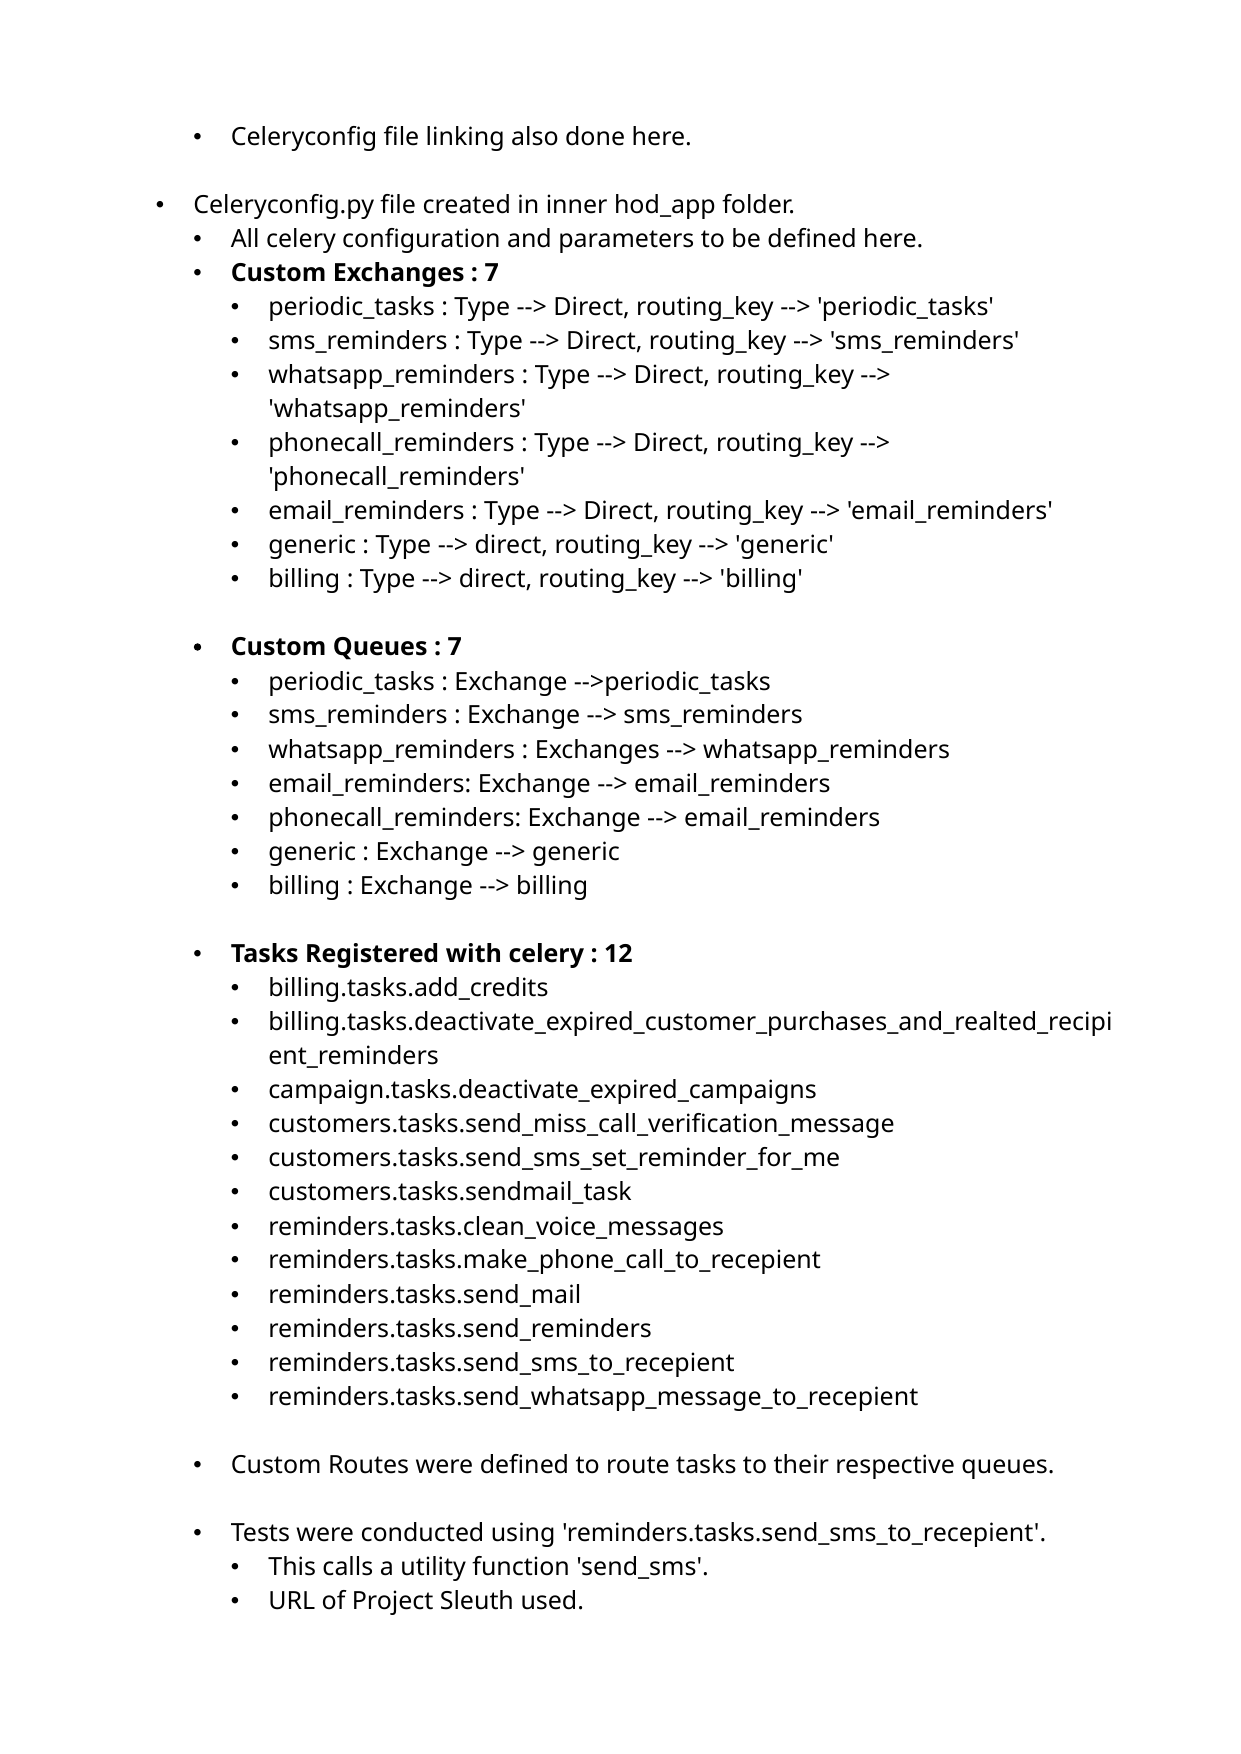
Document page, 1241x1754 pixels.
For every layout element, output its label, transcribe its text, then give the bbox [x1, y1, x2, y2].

list billing : Type --> direct, routing_key --> 'billing' [231, 561, 1122, 595]
list periodic_tasks : Exchange -->periodic_tasks [231, 663, 1122, 697]
list reminders.tasks.send_sms_to_recepient [231, 1344, 1122, 1378]
list reminders.tasks.send_mail [231, 1276, 1122, 1310]
list Celeryconfig file linking also done here. [193, 118, 1122, 152]
list Tasks Registered with celery : 12 [193, 936, 1122, 970]
list All celery configuration and parameters to be defined here. [193, 220, 1122, 254]
list Custom Routes were defined to route tasks to their respective queues. [193, 1447, 1122, 1481]
list whatsapp_reminders : Exchanges --> whatsapp_reminders [231, 731, 1122, 765]
list sms_reminders : Type --> Direct, routing_key --> 'sms_reminders' [231, 322, 1122, 357]
list email_reminders: Exchange --> email_reminders [231, 765, 1122, 799]
list generic : Type --> direct, routing_key --> 'generic' [231, 527, 1122, 561]
list reminders.tasks.clean_voice_messages [231, 1208, 1122, 1242]
list Celeryconfig.py file created in inner hod_app folder. [156, 186, 1122, 220]
list Tests were conducted using 'reminders.tasks.send_sms_to_recepient'. [193, 1515, 1122, 1549]
list customers.tasks.send_sms_set_reminder_for_me [231, 1140, 1122, 1174]
list reminders.tasks.send_whatsapp_message_to_recepient [231, 1378, 1122, 1412]
list periodic_tasks : Type --> Direct, routing_key --> 'periodic_tasks' [231, 288, 1122, 322]
list reminders.tasks.make_phone_call_to_recepient [231, 1242, 1122, 1276]
list Custom Queues : 7 [193, 629, 1122, 663]
list billing : Exchange --> billing [231, 867, 1122, 902]
list customers.tasks.sendmail_task [231, 1174, 1122, 1208]
list sms_reminders : Exchange --> sms_reminders [231, 697, 1122, 731]
list Custom Exchanges : 7 [193, 254, 1122, 288]
list This calls a utility function 'send_sms'. [231, 1549, 1122, 1583]
list phonecall_reminders : Type --> Direct, routing_key --> 'phonecall_reminders' [231, 425, 1122, 493]
list phonecall_reminders: Exchange --> email_reminders [231, 799, 1122, 833]
list campaign.tasks.deactivate_expired_campaigns [231, 1072, 1122, 1106]
list whatsapp_reminders : Type --> Direct, routing_key --> 'whatsapp_reminders' [231, 357, 1122, 425]
list customers.tasks.send_miss_call_verification_message [231, 1106, 1122, 1140]
list reminders.tasks.send_reminders [231, 1310, 1122, 1344]
list billing.tasks.add_credits [231, 970, 1122, 1004]
list billing.tasks.deactivate_expired_customer_purchases_and_realted_recipient_reminders [231, 1004, 1122, 1072]
list email_reminders : Type --> Direct, routing_key --> 'email_reminders' [231, 493, 1122, 527]
list generic : Exchange --> generic [231, 833, 1122, 867]
list URL of Project Sleuth used. [231, 1583, 1122, 1617]
